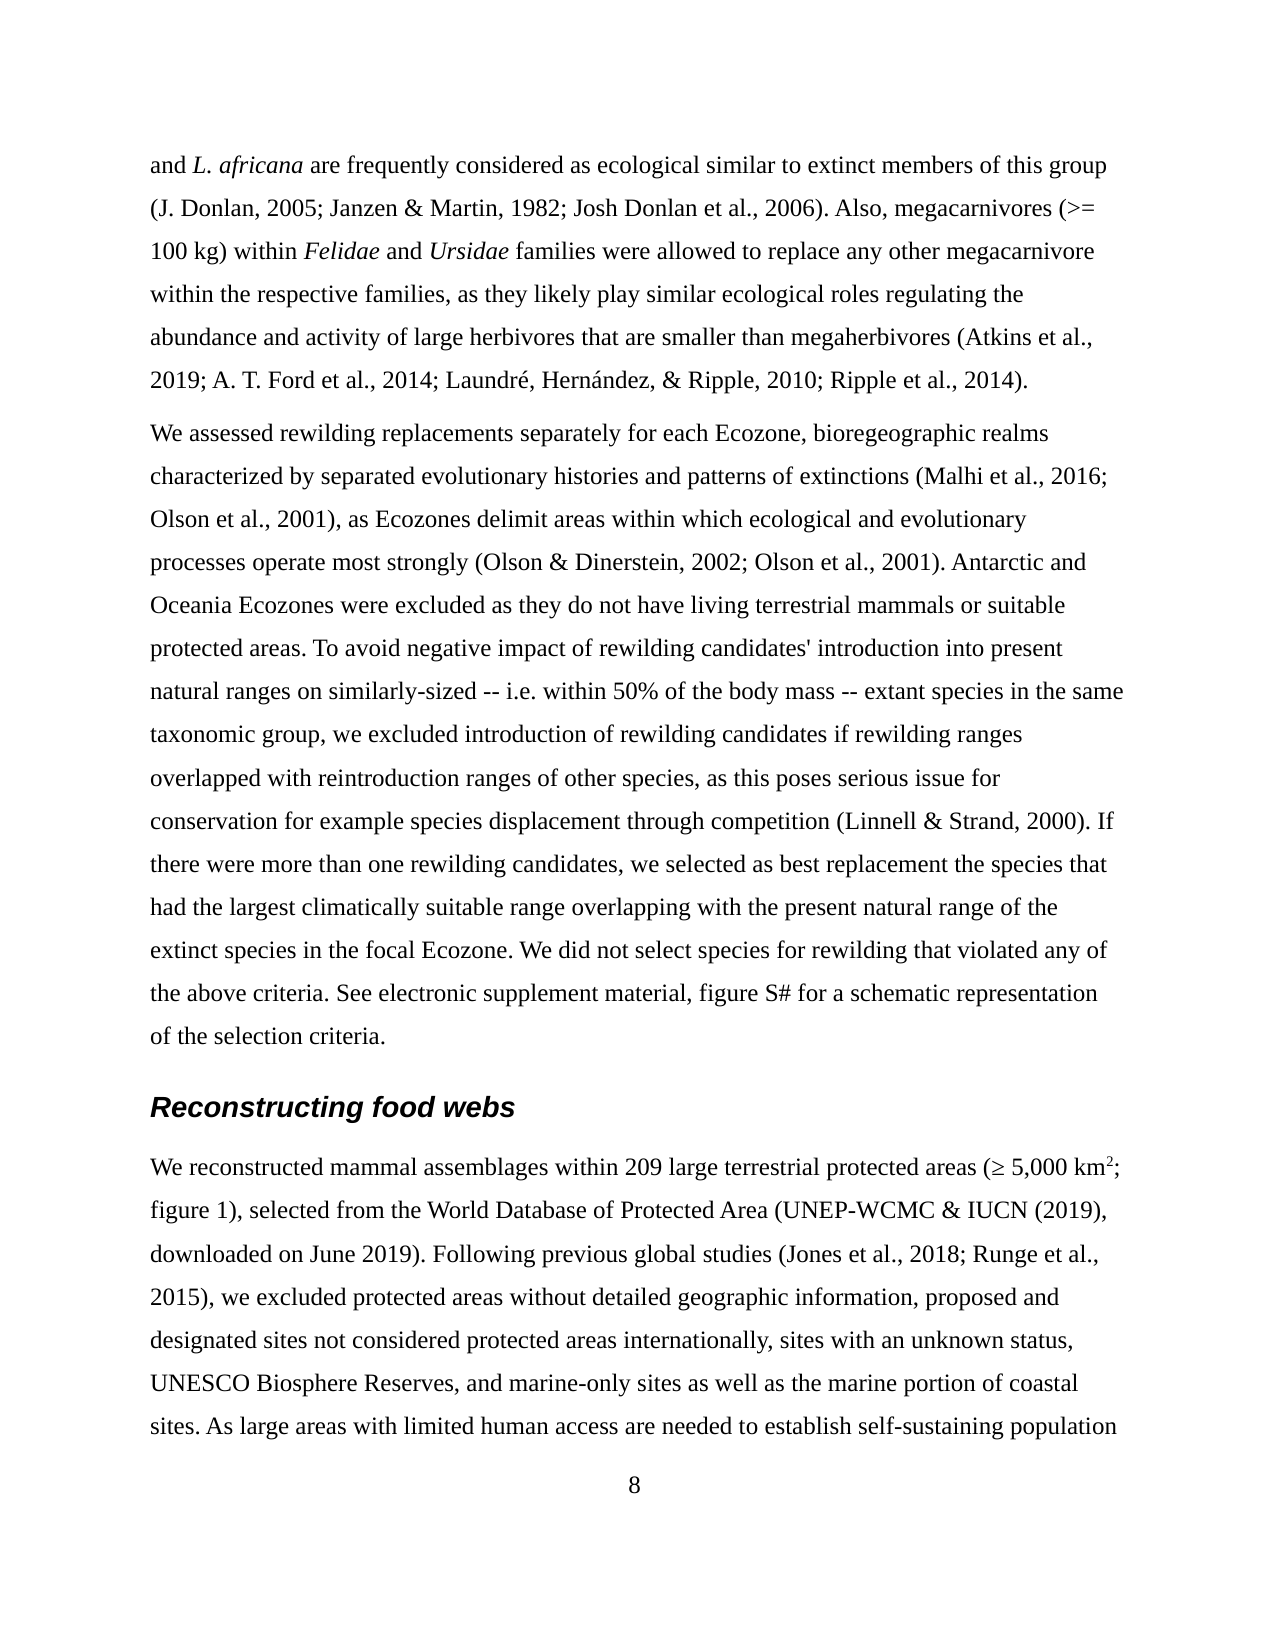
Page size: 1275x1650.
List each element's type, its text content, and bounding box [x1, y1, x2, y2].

text We assessed rewilding replacements separately for each Ecozone, bioregeographic realms characterized by separated evolutionary histories and patterns of extinctions (Malhi et al., 2016; Olson et al., 2001), as Ecozones delimit areas within which ecological and evolutionary processes operate most strongly (Olson & Dinerstein, 2002; Olson et al., 2001). Antarctic and Oceania Ecozones were excluded as they do not have living terrestrial mammals or suitable protected areas. To avoid negative impact of rewilding candidates' introduction into present natural ranges on similarly-sized -- i.e. within 50% of the body mass -- extant species in the same taxonomic group, we excluded introduction of rewilding candidates if rewilding ranges overlapped with reintroduction ranges of other species, as this poses serious issue for conservation for example species displacement through competition (Linnell & Strand, 2000). If there were more than one rewilding candidates, we selected as best replacement the species that had the largest climatically suitable range overlapping with the present natural range of the extinct species in the focal Ecozone. We did not select species for rewilding that violated any of the above criteria. See electronic supplement material, figure S# for a schematic representation of the selection criteria. [150, 418, 1125, 1050]
text We reconstructed mammal assemblages within 209 large terrestrial protected areas (≥ 5,000 km2; figure 1), selected from the World Database of Protected Area (UNEP-WCMC & IUCN (2019), downloaded on June 2019). Following previous global studies (Jones et al., 2018; Runge et al., 2015), we excluded protected areas without detailed geographic information, proposed and designated sites not considered protected areas internationally, sites with an unknown status, UNESCO Biosphere Reserves, and marine-only sites as well as the marine portion of coastal sites. As large areas with limited human access are needed to establish self-sustaining population [150, 1152, 1125, 1440]
text and L. africana are frequently considered as ecological similar to extinct members of this group (J. Donlan, 2005; Janzen & Martin, 1982; Josh Donlan et al., 2006). Also, megacarnivores (>= 100 kg) within Felidae and Ursidae families were allowed to replace any other megacarnivore within the respective families, as they likely play similar ecological roles regulating the abundance and activity of large herbivores that are smaller than megaherbivores (Atkins et al., 2019; A. T. Ford et al., 2014; Laundré, Hernández, & Ripple, 2010; Ripple et al., 2014). [150, 150, 1125, 394]
subtitle Reconstructing food webs [150, 1089, 1125, 1123]
